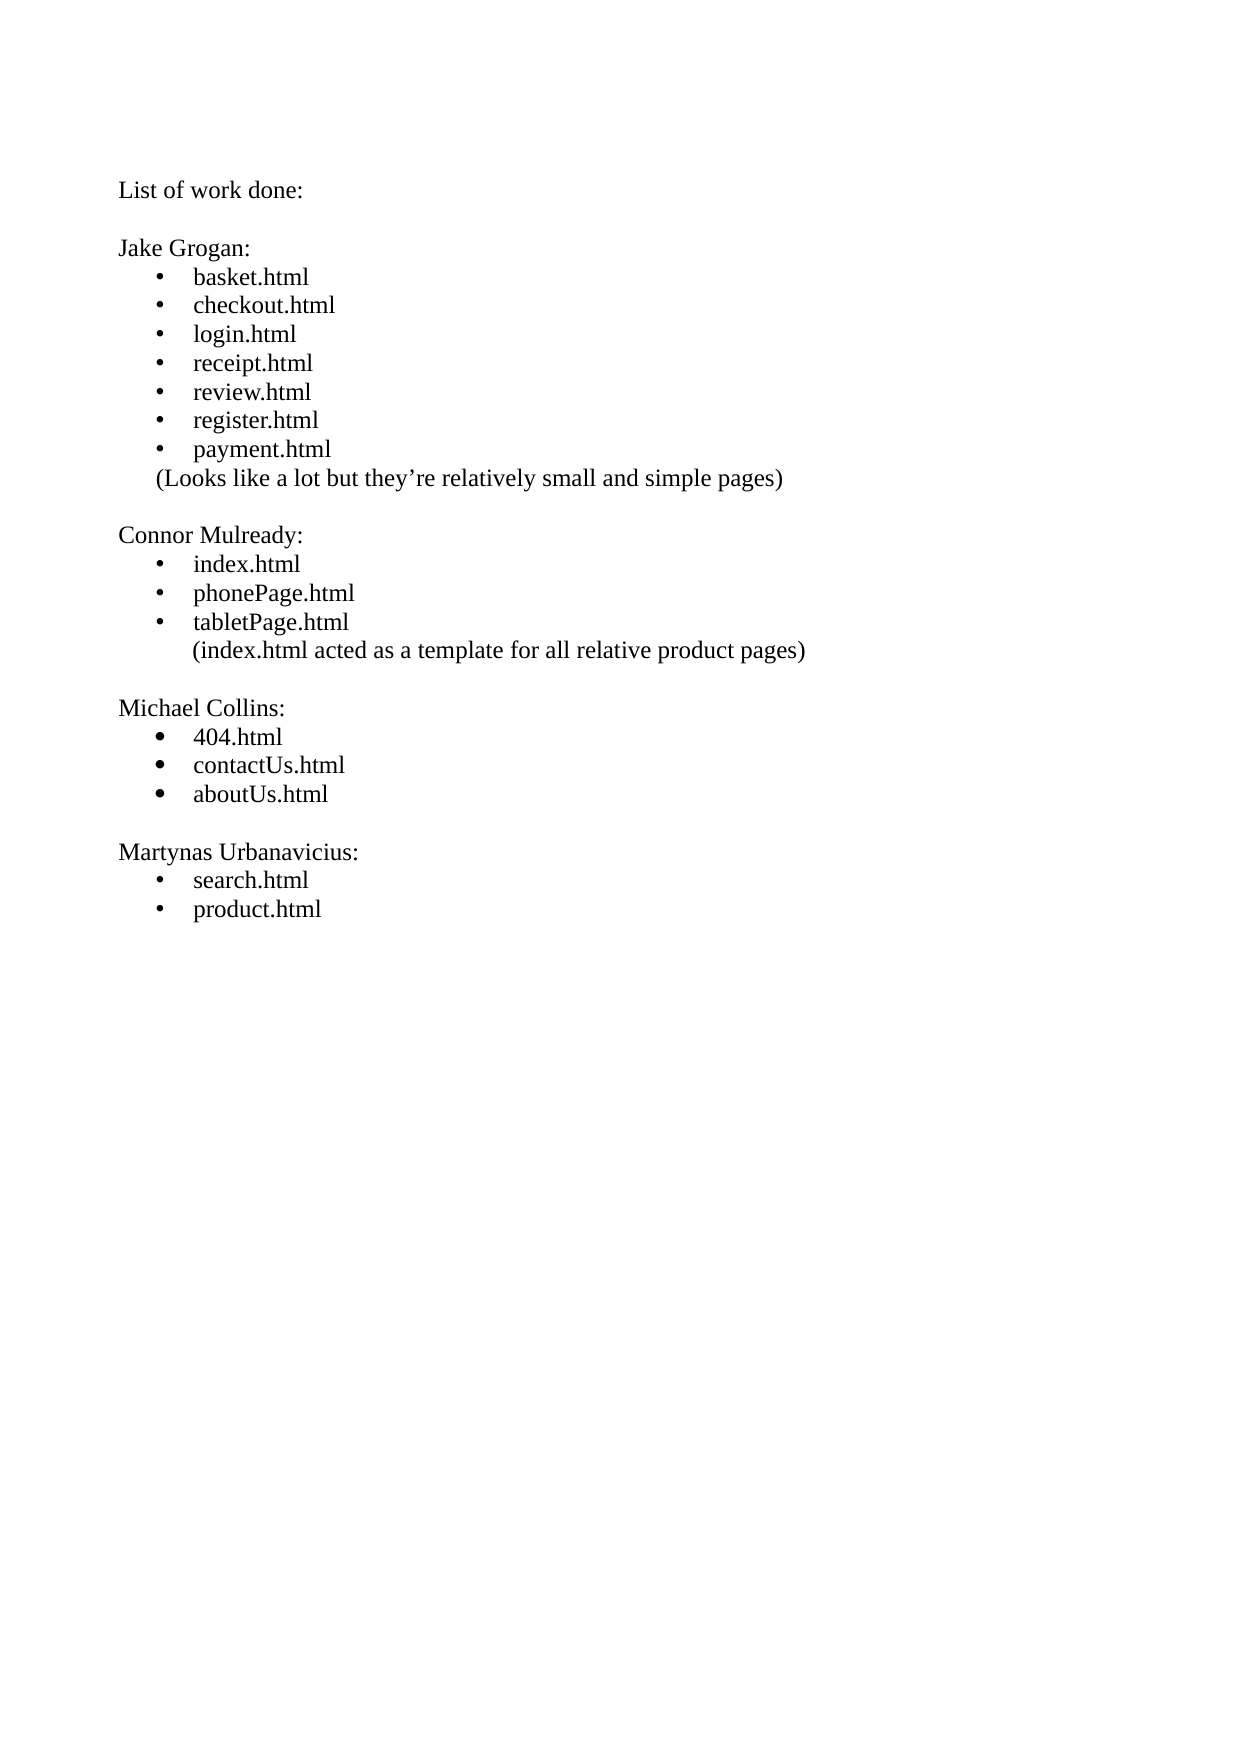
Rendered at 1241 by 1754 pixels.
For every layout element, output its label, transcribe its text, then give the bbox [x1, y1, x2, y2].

list contactUs.html [156, 751, 1122, 779]
list 404.html [156, 722, 1122, 751]
text (Looks like a lot but they’re relatively small and simple pages) [118, 463, 1122, 492]
text Connor Mulready: [118, 521, 1122, 549]
list product.html [156, 894, 1122, 923]
list register.html [156, 406, 1122, 434]
list tabletPage.html [156, 607, 1122, 636]
text List of work done: [118, 176, 1122, 204]
list login.html [156, 319, 1122, 348]
text (index.html acted as a template for all relative product pages) [118, 636, 1122, 664]
list aboutUs.html [156, 779, 1122, 808]
text Martynas Urbanavicius: [118, 837, 1122, 866]
list checkout.html [156, 291, 1122, 319]
list search.html [156, 866, 1122, 894]
list index.html [156, 549, 1122, 578]
list phonePage.html [156, 578, 1122, 607]
list receipt.html [156, 348, 1122, 377]
text Jake Grogan: [118, 233, 1122, 262]
list review.html [156, 377, 1122, 406]
list basket.html [156, 262, 1122, 291]
list payment.html [156, 434, 1122, 463]
text Michael Collins: [118, 693, 1122, 722]
